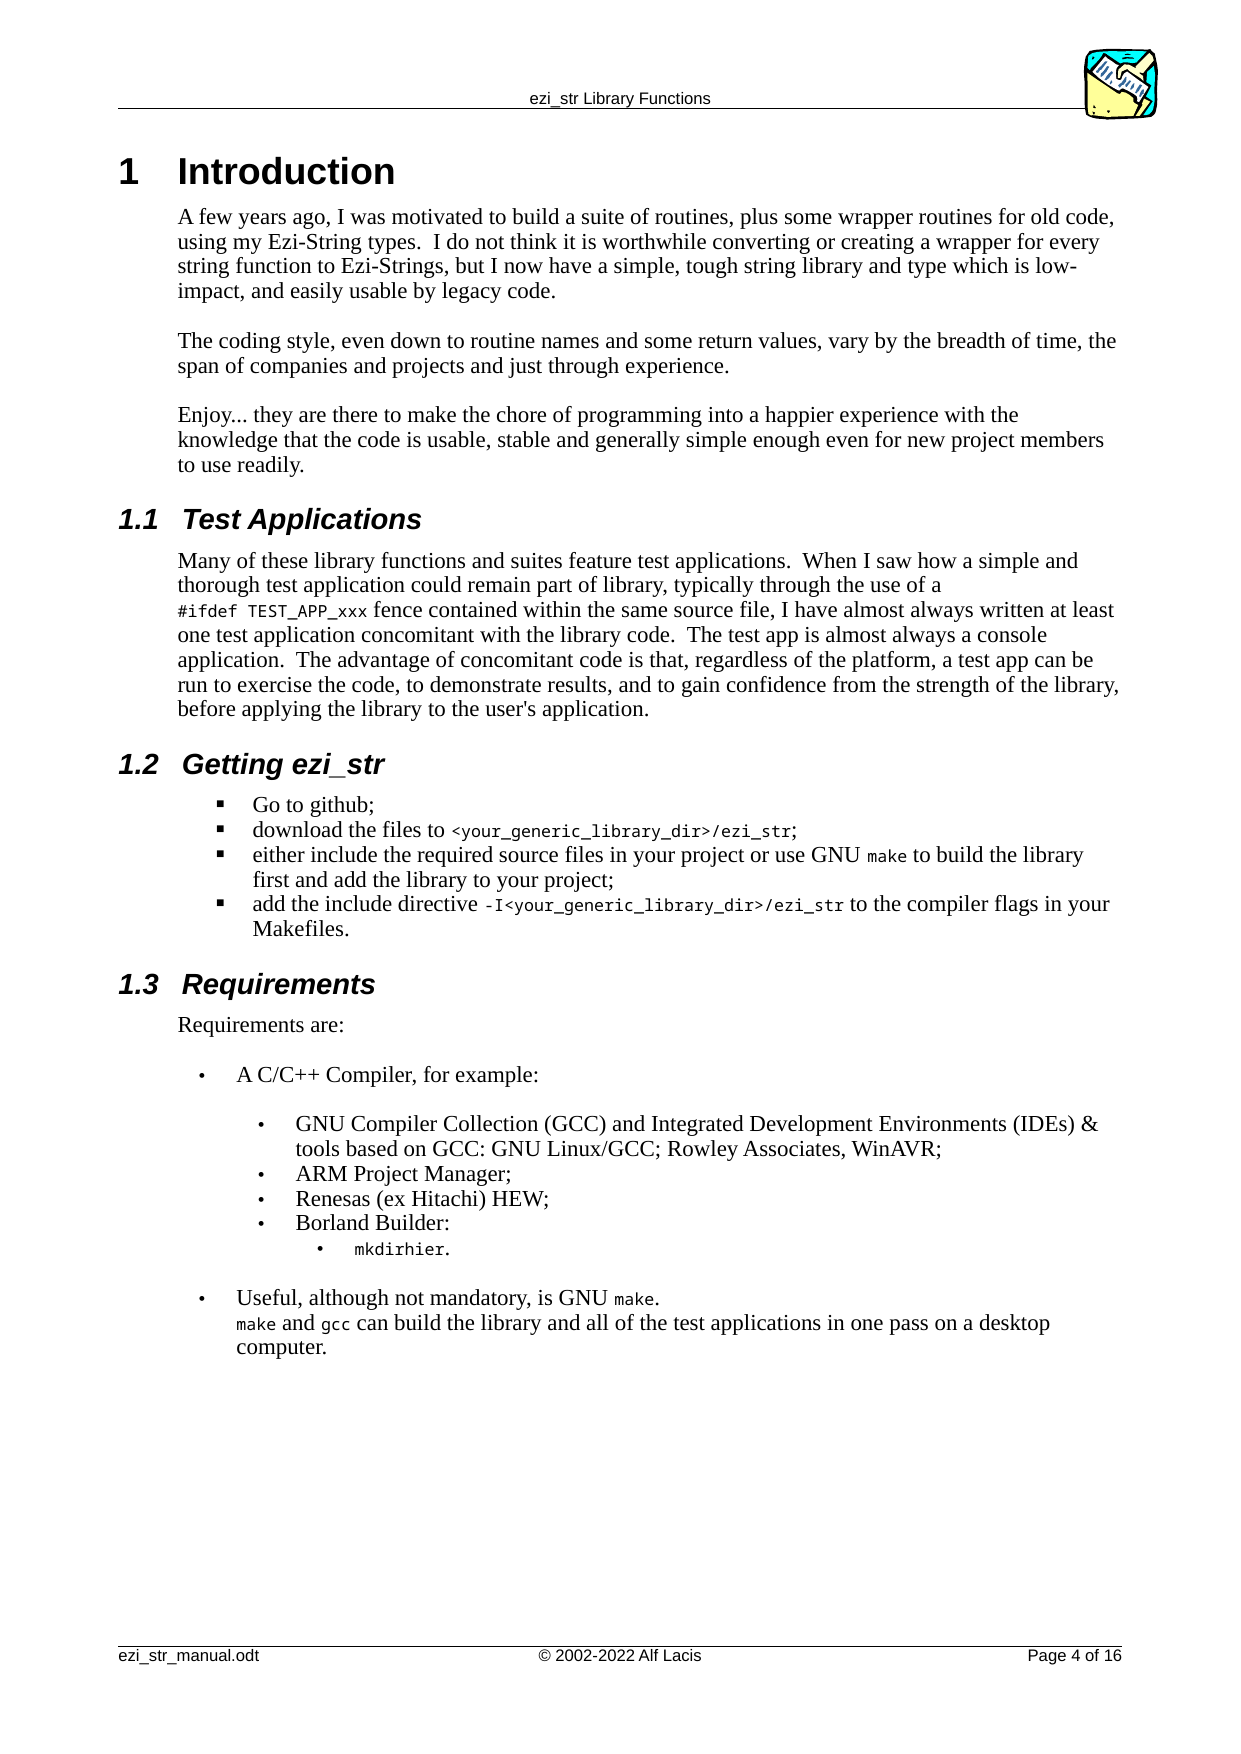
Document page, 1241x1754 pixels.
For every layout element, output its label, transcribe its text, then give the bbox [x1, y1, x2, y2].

list Go to github; [215, 793, 1122, 818]
list download the files to <your_generic_library_dir>/ezi_str; [215, 818, 1122, 842]
list mkdirhier. [317, 1236, 1122, 1261]
list either include the required source files in your project or use GNU make to build the library first and add the library to your project; [215, 842, 1122, 892]
list A C/C++ Compiler, for example: [199, 1062, 1122, 1112]
subtitle Introduction [118, 149, 1122, 192]
list ARM Project Manager; [258, 1161, 1122, 1186]
subtitle Requirements [118, 967, 1122, 1000]
text The coding style, even down to routine names and some return values, vary by the breadth of time, the span of companies and projects and just through experience. [177, 328, 1122, 378]
text Requirements are: [177, 1013, 1122, 1062]
text Many of these library functions and suites feature test applications. When I saw how a simple and thorough test application could remain part of library, typically through the use of a #ifdef TEST_APP_xxx fence contained within the same source file, I have almost always written at least one test application concomitant with the library code. The test app is almost always a console application. The advantage of concomitant code is that, regardless of the platform, a test app can be run to exercise the code, to demonstrate results, and to gain confidence from the strength of the library, before applying the library to the user's application. [177, 548, 1122, 722]
list add the include directive -I<your_generic_library_dir>/ezi_str to the compiler flags in your Makefiles. [215, 892, 1122, 942]
subtitle Test Applications [118, 502, 1122, 536]
list Borland Builder: [258, 1211, 1122, 1236]
subtitle Getting ezi_str [118, 747, 1122, 780]
text Enjoy... they are there to make the chore of programming into a happier experience with the knowledge that the code is usable, stable and generally simple enough even for new project members to use readily. [177, 403, 1122, 477]
list Useful, although not mandatory, is GNU make. make and gcc can build the library and all of the test applications in one pass on a desktop computer. [199, 1285, 1122, 1360]
list Renesas (ex Hitachi) HEW; [258, 1186, 1122, 1211]
text A few years ago, I was motivated to build a suite of routines, plus some wrapper routines for old code, using my Ezi-String types. I do not think it is worthwhile converting or creating a wrapper for every string function to Ezi-Strings, but I now have a simple, tough string library and type which is low-impact, and easily usable by legacy code. [177, 204, 1122, 304]
list GNU Compiler Collection (GCC) and Integrated Development Environments (IDEs) & tools based on GCC: GNU Linux/GCC; Rowley Associates, WinAVR; [258, 1112, 1122, 1161]
